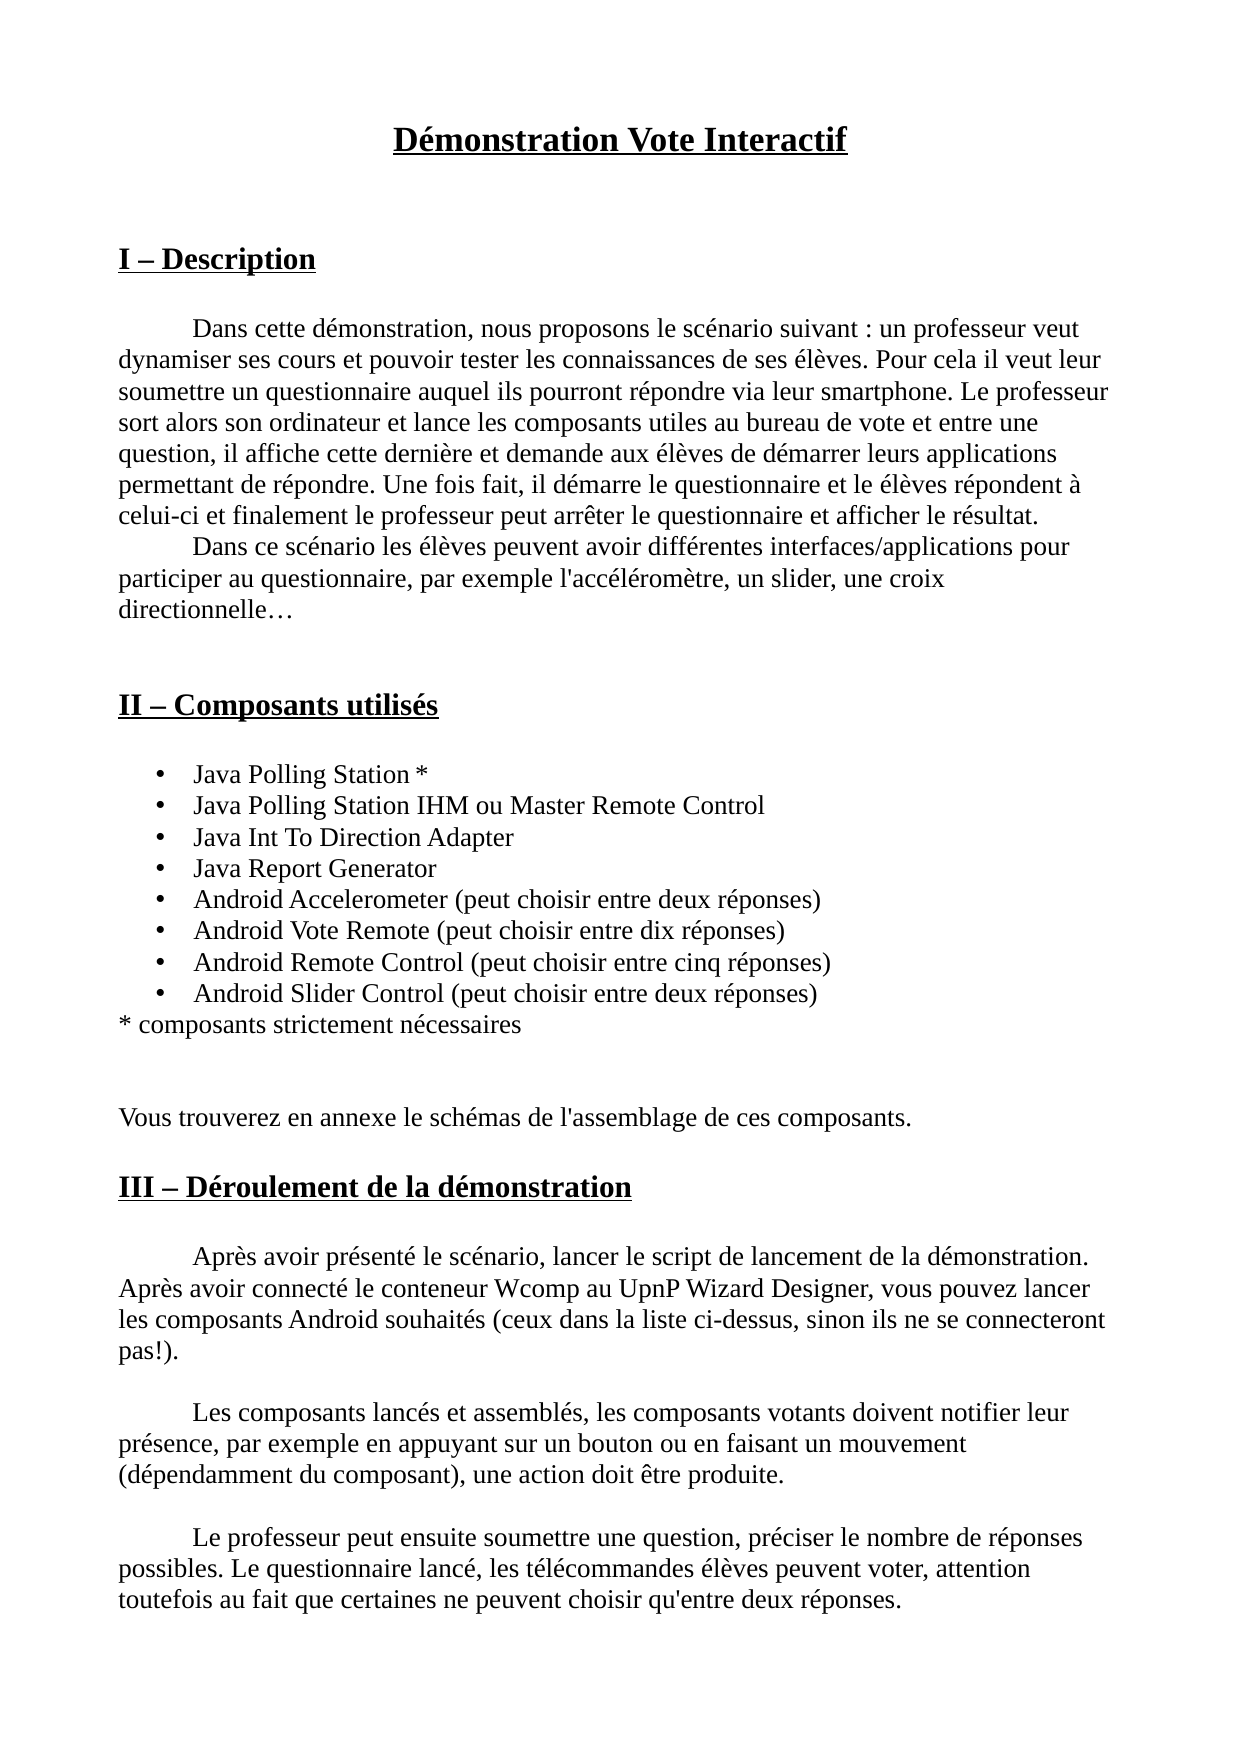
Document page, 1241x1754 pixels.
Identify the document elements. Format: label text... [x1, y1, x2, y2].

text I – Description [118, 241, 1122, 277]
text Dans ce scénario les élèves peuvent avoir différentes interfaces/applications pour participer au questionnaire, par exemple l'accéléromètre, un slider, une croix directionnelle… [118, 531, 1122, 624]
text Après avoir présenté le scénario, lancer le script de lancement de la démonstration. Après avoir connecté le conteneur Wcomp au UpnP Wizard Designer, vous pouvez lancer les composants Android souhaités (ceux dans la liste ci-dessus, sinon ils ne se connecteront pas!). [118, 1241, 1122, 1365]
list Android Accelerometer (peut choisir entre deux réponses) [156, 883, 1122, 914]
list Android Remote Control (peut choisir entre cinq réponses) [156, 946, 1122, 977]
list Android Vote Remote (peut choisir entre dix réponses) [156, 914, 1122, 946]
text Démonstration Vote Interactif [118, 118, 1122, 159]
text Dans cette démonstration, nous proposons le scénario suivant : un professeur veut dynamiser ses cours et pouvoir tester les connaissances de ses élèves. Pour cela il veut leur soumettre un questionnaire auquel ils pourront répondre via leur smartphone. Le professeur sort alors son ordinateur et lance les composants utiles au bureau de vote et entre une question, il affiche cette dernière et demande aux élèves de démarrer leurs applications permettant de répondre. Une fois fait, il démarre le questionnaire et le élèves répondent à celui-ci et finalement le professeur peut arrêter le questionnaire et afficher le résultat. [118, 312, 1122, 531]
list Java Polling Station IHM ou Master Remote Control [156, 789, 1122, 821]
list Android Slider Control (peut choisir entre deux réponses) [156, 977, 1122, 1008]
text * composants strictement nécessaires [118, 1008, 1122, 1039]
list Java Report Generator [156, 852, 1122, 883]
text Le professeur peut ensuite soumettre une question, préciser le nombre de réponses possibles. Le questionnaire lancé, les télécommandes élèves peuvent voter, attention toutefois au fait que certaines ne peuvent choisir qu'entre deux réponses. [118, 1521, 1122, 1614]
text II – Composants utilisés [118, 686, 1122, 722]
text Les composants lancés et assemblés, les composants votants doivent notifier leur présence, par exemple en appuyant sur un bouton ou en faisant un mouvement (dépendamment du composant), une action doit être produite. [118, 1396, 1122, 1490]
text Vous trouverez en annexe le schémas de l'assemblage de ces composants. [118, 1102, 1122, 1133]
list Java Polling Station * [156, 758, 1122, 789]
text III – Déroulement de la démonstration [118, 1169, 1122, 1204]
list Java Int To Direction Adapter [156, 821, 1122, 852]
